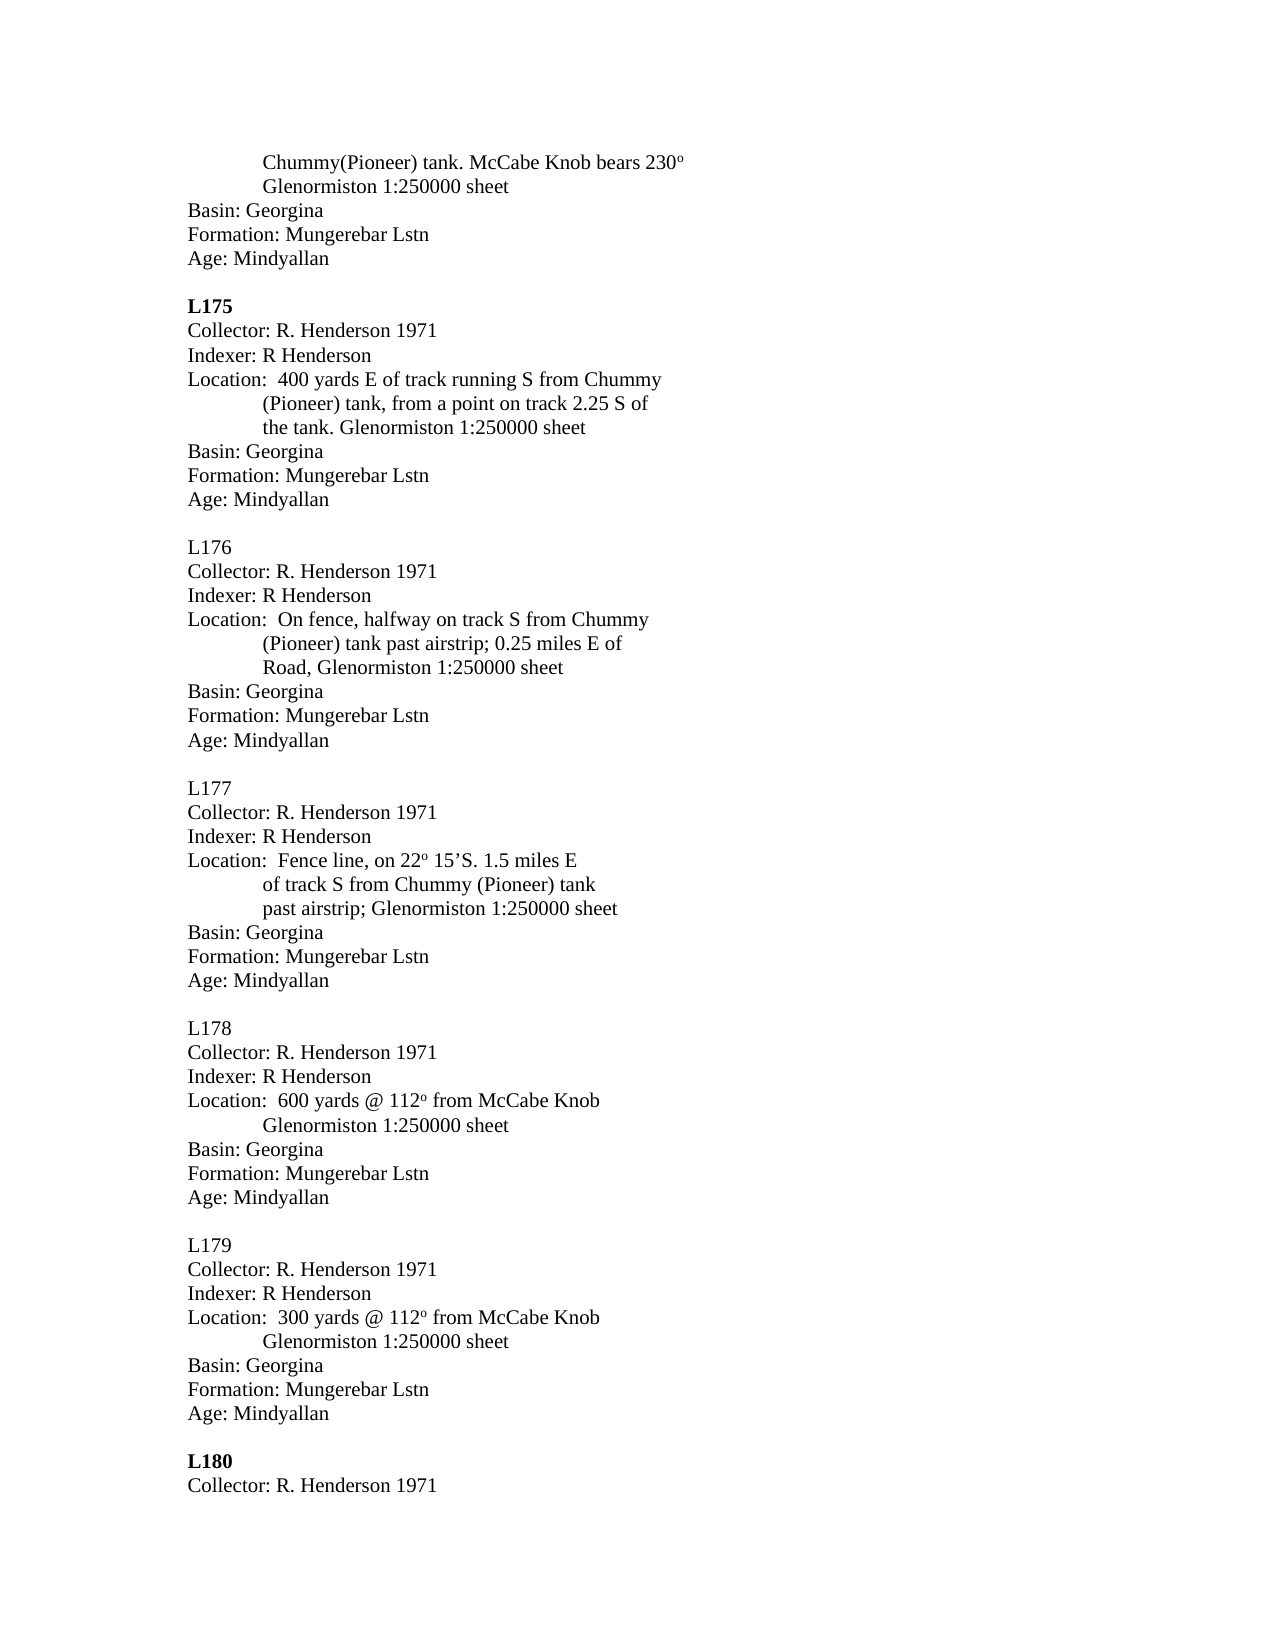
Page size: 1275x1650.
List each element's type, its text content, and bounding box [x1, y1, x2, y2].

text Indexer: R Henderson [187, 1064, 1087, 1088]
text of track S from Chummy (Pioneer) tank [187, 872, 1087, 896]
text L176 [187, 535, 1087, 559]
text L175 [187, 294, 1087, 318]
text Indexer: R Henderson [187, 583, 1087, 607]
text Location: 400 yards E of track running S from Chummy [187, 367, 1087, 391]
text Glenormiston 1:250000 sheet [187, 174, 1087, 198]
text Basin: Georgina [187, 1137, 1087, 1161]
text Collector: R. Henderson 1971 [187, 1257, 1087, 1281]
text Collector: R. Henderson 1971 [187, 1473, 1087, 1497]
text Basin: Georgina [187, 679, 1087, 703]
text Formation: Mungerebar Lstn [187, 1161, 1087, 1185]
text Age: Mindyallan [187, 246, 1087, 270]
text Indexer: R Henderson [187, 824, 1087, 848]
text Location: On fence, halfway on track S from Chummy [187, 607, 1087, 631]
text Formation: Mungerebar Lstn [187, 703, 1087, 727]
text Formation: Mungerebar Lstn [187, 944, 1087, 968]
text Glenormiston 1:250000 sheet [187, 1329, 1087, 1353]
text Basin: Georgina [187, 439, 1087, 463]
text Location: 300 yards @ 112o from McCabe Knob [187, 1305, 1087, 1329]
text Glenormiston 1:250000 sheet [187, 1112, 1087, 1137]
text (Pioneer) tank, from a point on track 2.25 S of [187, 391, 1087, 415]
text the tank. Glenormiston 1:250000 sheet [187, 415, 1087, 439]
text Basin: Georgina [187, 198, 1087, 222]
text Collector: R. Henderson 1971 [187, 800, 1087, 824]
text Formation: Mungerebar Lstn [187, 1377, 1087, 1401]
text Formation: Mungerebar Lstn [187, 222, 1087, 246]
text L177 [187, 776, 1087, 800]
text Indexer: R Henderson [187, 1281, 1087, 1305]
text Age: Mindyallan [187, 1185, 1087, 1209]
text Collector: R. Henderson 1971 [187, 559, 1087, 583]
text past airstrip; Glenormiston 1:250000 sheet [187, 896, 1087, 920]
text L178 [187, 1016, 1087, 1040]
text Age: Mindyallan [187, 487, 1087, 511]
text (Pioneer) tank past airstrip; 0.25 miles E of [187, 631, 1087, 655]
text Basin: Georgina [187, 920, 1087, 944]
text L180 [187, 1449, 1087, 1473]
text Location: Fence line, on 22o 15’S. 1.5 miles E [187, 848, 1087, 872]
text Chummy(Pioneer) tank. McCabe Knob bears 230o [187, 150, 1087, 174]
text Age: Mindyallan [187, 1401, 1087, 1425]
text Location: 600 yards @ 112o from McCabe Knob [187, 1088, 1087, 1112]
text Collector: R. Henderson 1971 [187, 318, 1087, 342]
text Indexer: R Henderson [187, 342, 1087, 367]
text L179 [187, 1233, 1087, 1257]
text Road, Glenormiston 1:250000 sheet [187, 655, 1087, 679]
text Collector: R. Henderson 1971 [187, 1040, 1087, 1064]
text Age: Mindyallan [187, 727, 1087, 752]
text Formation: Mungerebar Lstn [187, 463, 1087, 487]
text Age: Mindyallan [187, 968, 1087, 992]
text Basin: Georgina [187, 1353, 1087, 1377]
